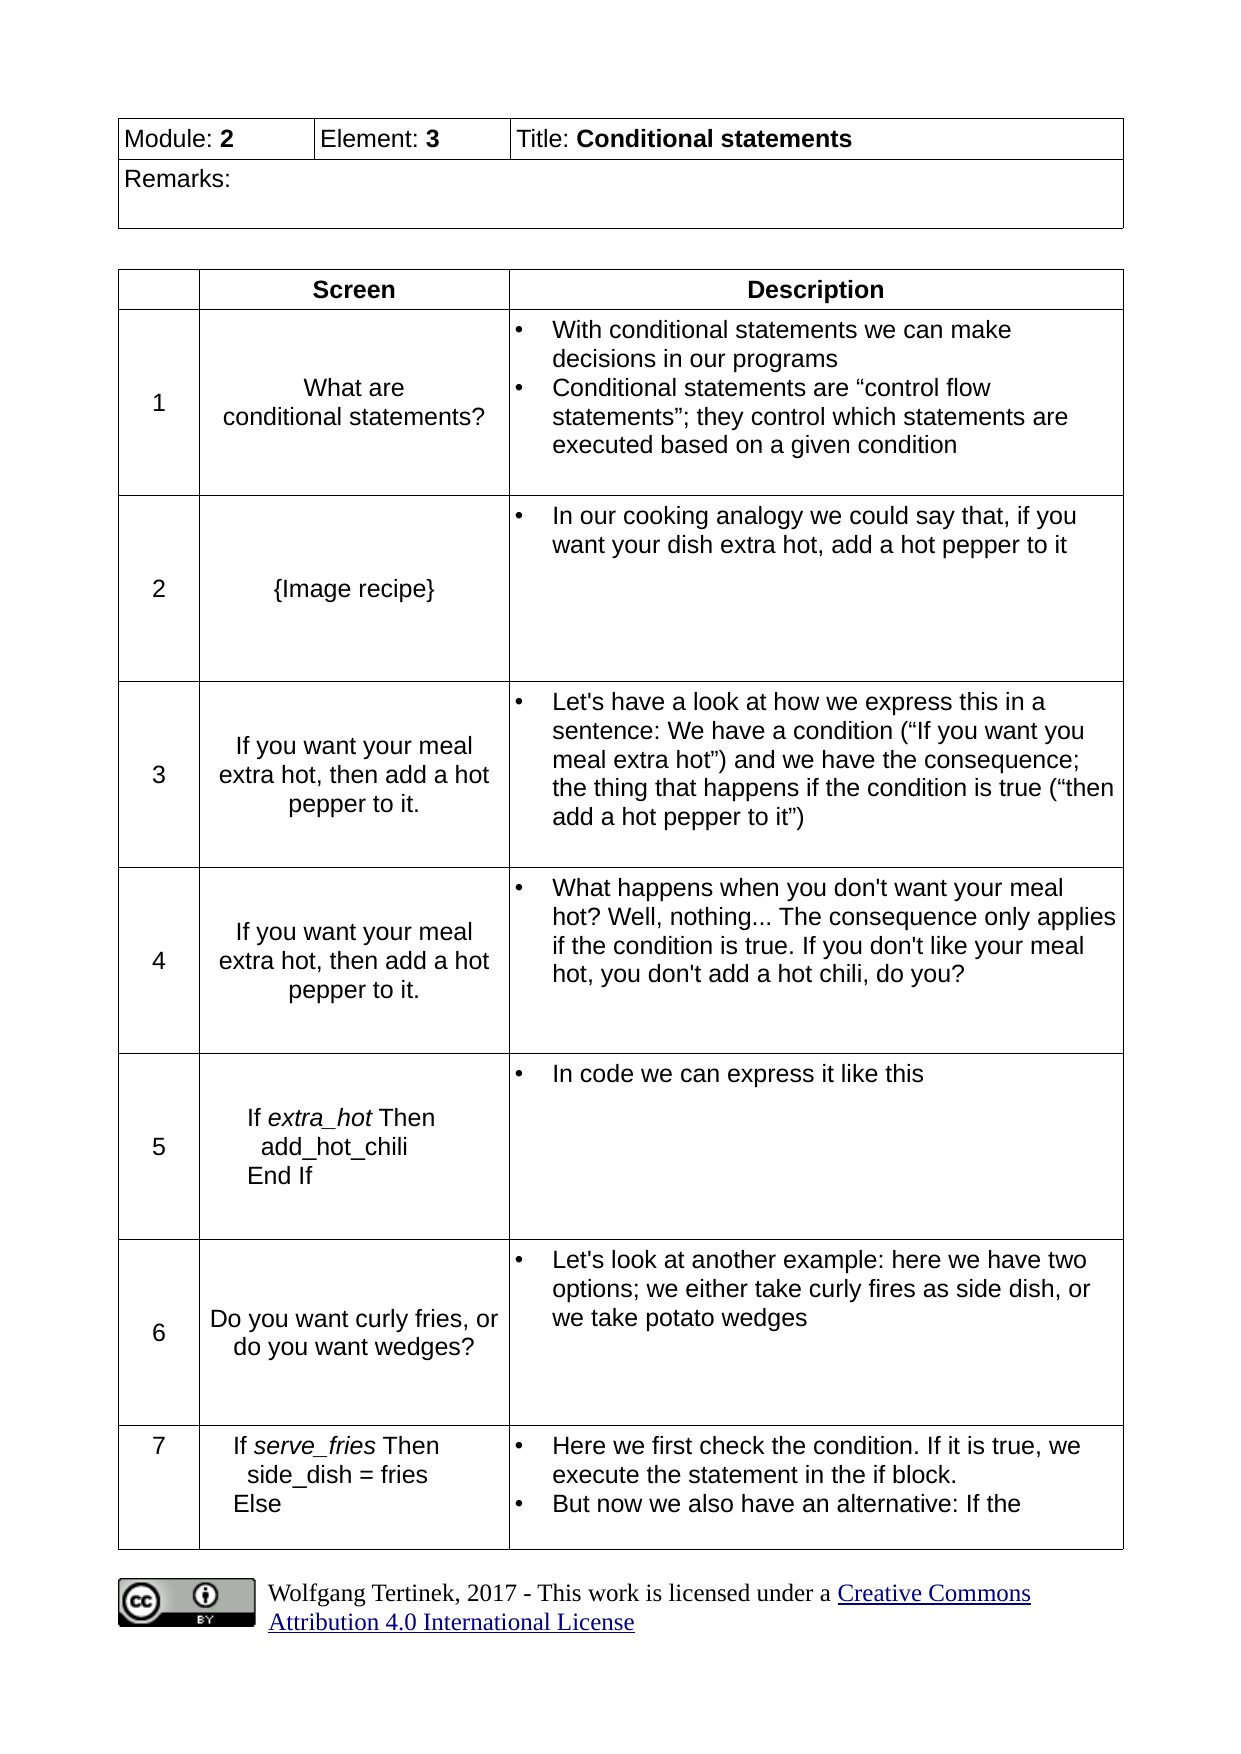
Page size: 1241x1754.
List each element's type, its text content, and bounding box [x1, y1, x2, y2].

table_cell 5 [119, 1054, 199, 1239]
picture [118, 1578, 256, 1627]
table_cell If you want your meal extra hot, then add a hot pepper to it. [200, 682, 509, 867]
table_header Screen [200, 270, 509, 309]
table_header Title: Conditional statements [511, 119, 1123, 158]
table_cell 6 [119, 1240, 199, 1425]
table_cell What are conditional statements? [200, 310, 509, 495]
table_cell 1 [119, 310, 199, 495]
table_cell Do you want curly fries, or do you want wedges? [200, 1240, 509, 1425]
table_cell 7 [119, 1426, 199, 1549]
table_cell 4 [119, 868, 199, 1053]
table_cell If serve_fries Then side_dish = fries Else [200, 1426, 509, 1549]
table_cell With conditional statements we can make decisions in our programs Conditional statements are “control flow statements”; they control which statements are executed based on a given condition [510, 310, 1123, 495]
table_cell Let's have a look at how we express this in a sentence: We have a condition (“If you want you meal extra hot”) and we have the consequence; the thing that happens if the condition is true (“then add a hot pepper to it”) [510, 682, 1123, 867]
table_header Module: 2 [119, 119, 314, 158]
table_cell 3 [119, 682, 199, 867]
table_cell Here we first check the condition. If it is true, we execute the statement in the if block. But now we also have an alternative: If the condition is false, we can do something else [510, 1426, 1123, 1549]
table_cell In code we can express it like this [510, 1054, 1123, 1239]
table_cell {Image recipe} [200, 496, 509, 681]
table_cell If you want your meal extra hot, then add a hot pepper to it. [200, 868, 509, 1053]
table_cell In our cooking analogy we could say that, if you want your dish extra hot, add a hot pepper to it [510, 496, 1123, 681]
table_header Description [510, 270, 1123, 309]
table_cell Remarks: [119, 160, 1123, 227]
table_header [119, 270, 199, 309]
table_cell If extra_hot Then add_hot_chili End If [200, 1054, 509, 1239]
table_cell 2 [119, 496, 199, 681]
table_cell What happens when you don't want your meal hot? Well, nothing... The consequence only applies if the condition is true. If you don't like your meal hot, you don't add a hot chili, do you? [510, 868, 1123, 1053]
table_cell Let's look at another example: here we have two options; we either take curly fires as side dish, or we take potato wedges [510, 1240, 1123, 1425]
table_header Element: 3 [315, 119, 510, 158]
